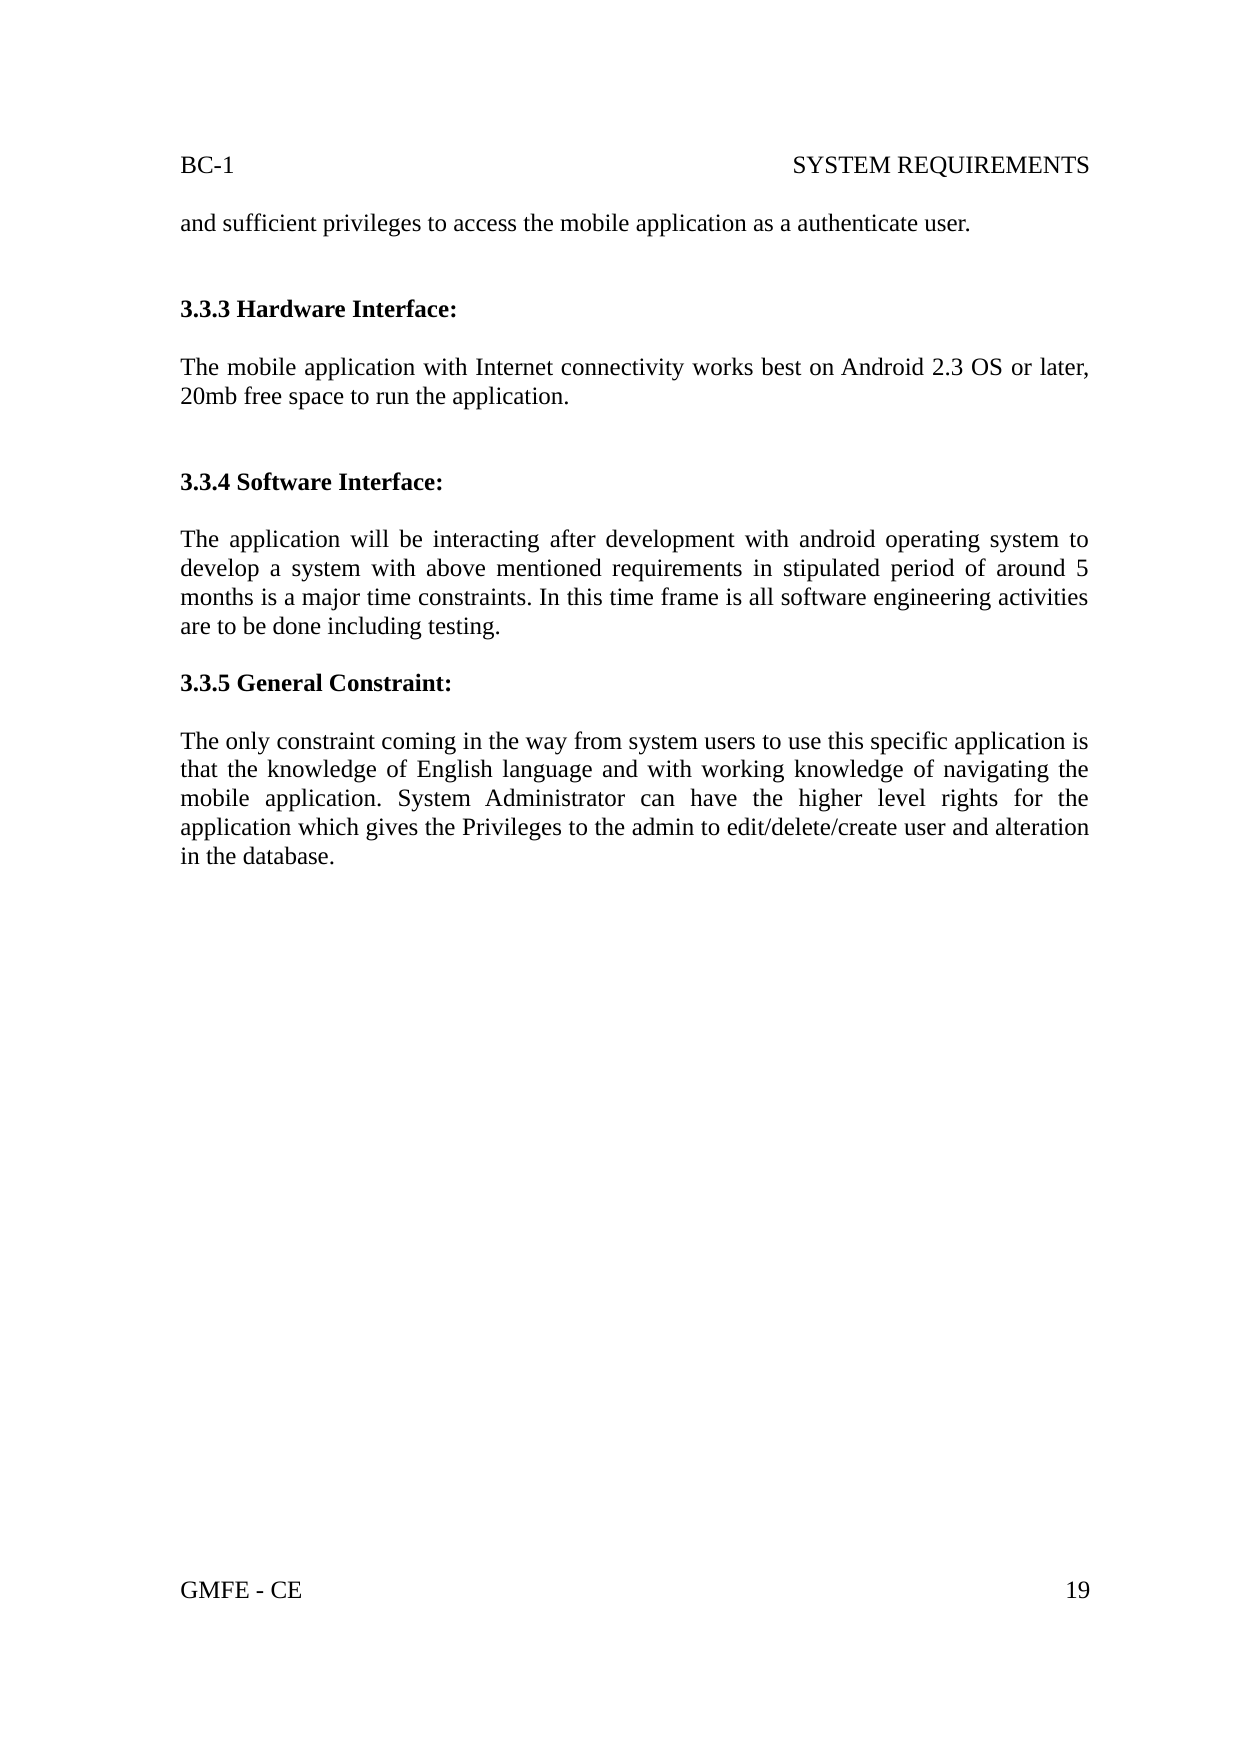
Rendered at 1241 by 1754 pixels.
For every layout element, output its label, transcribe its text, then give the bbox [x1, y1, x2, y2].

text 3.3.5 General Constraint: [180, 668, 1090, 697]
text and sufficient privileges to access the mobile application as a authenticate user. [180, 208, 1090, 237]
text 3.3.4 Software Interface: [180, 467, 1090, 496]
text The mobile application with Internet connectivity works best on Android 2.3 OS or later, 20mb free space to run the application. [180, 352, 1090, 409]
text 3.3.3 Hardware Interface: [180, 294, 1090, 323]
text The application will be interacting after development with android operating system to develop a system with above mentioned requirements in stipulated period of around 5 months is a major time constraints. In this time frame is all software engineering activities are to be done including testing. [180, 524, 1090, 639]
text The only constraint coming in the way from system users to use this specific application is that the knowledge of English language and with working knowledge of navigating the mobile application. System Administrator can have the higher level rights for the application which gives the Privileges to the admin to edit/delete/create user and alteration in the database. [180, 726, 1090, 869]
